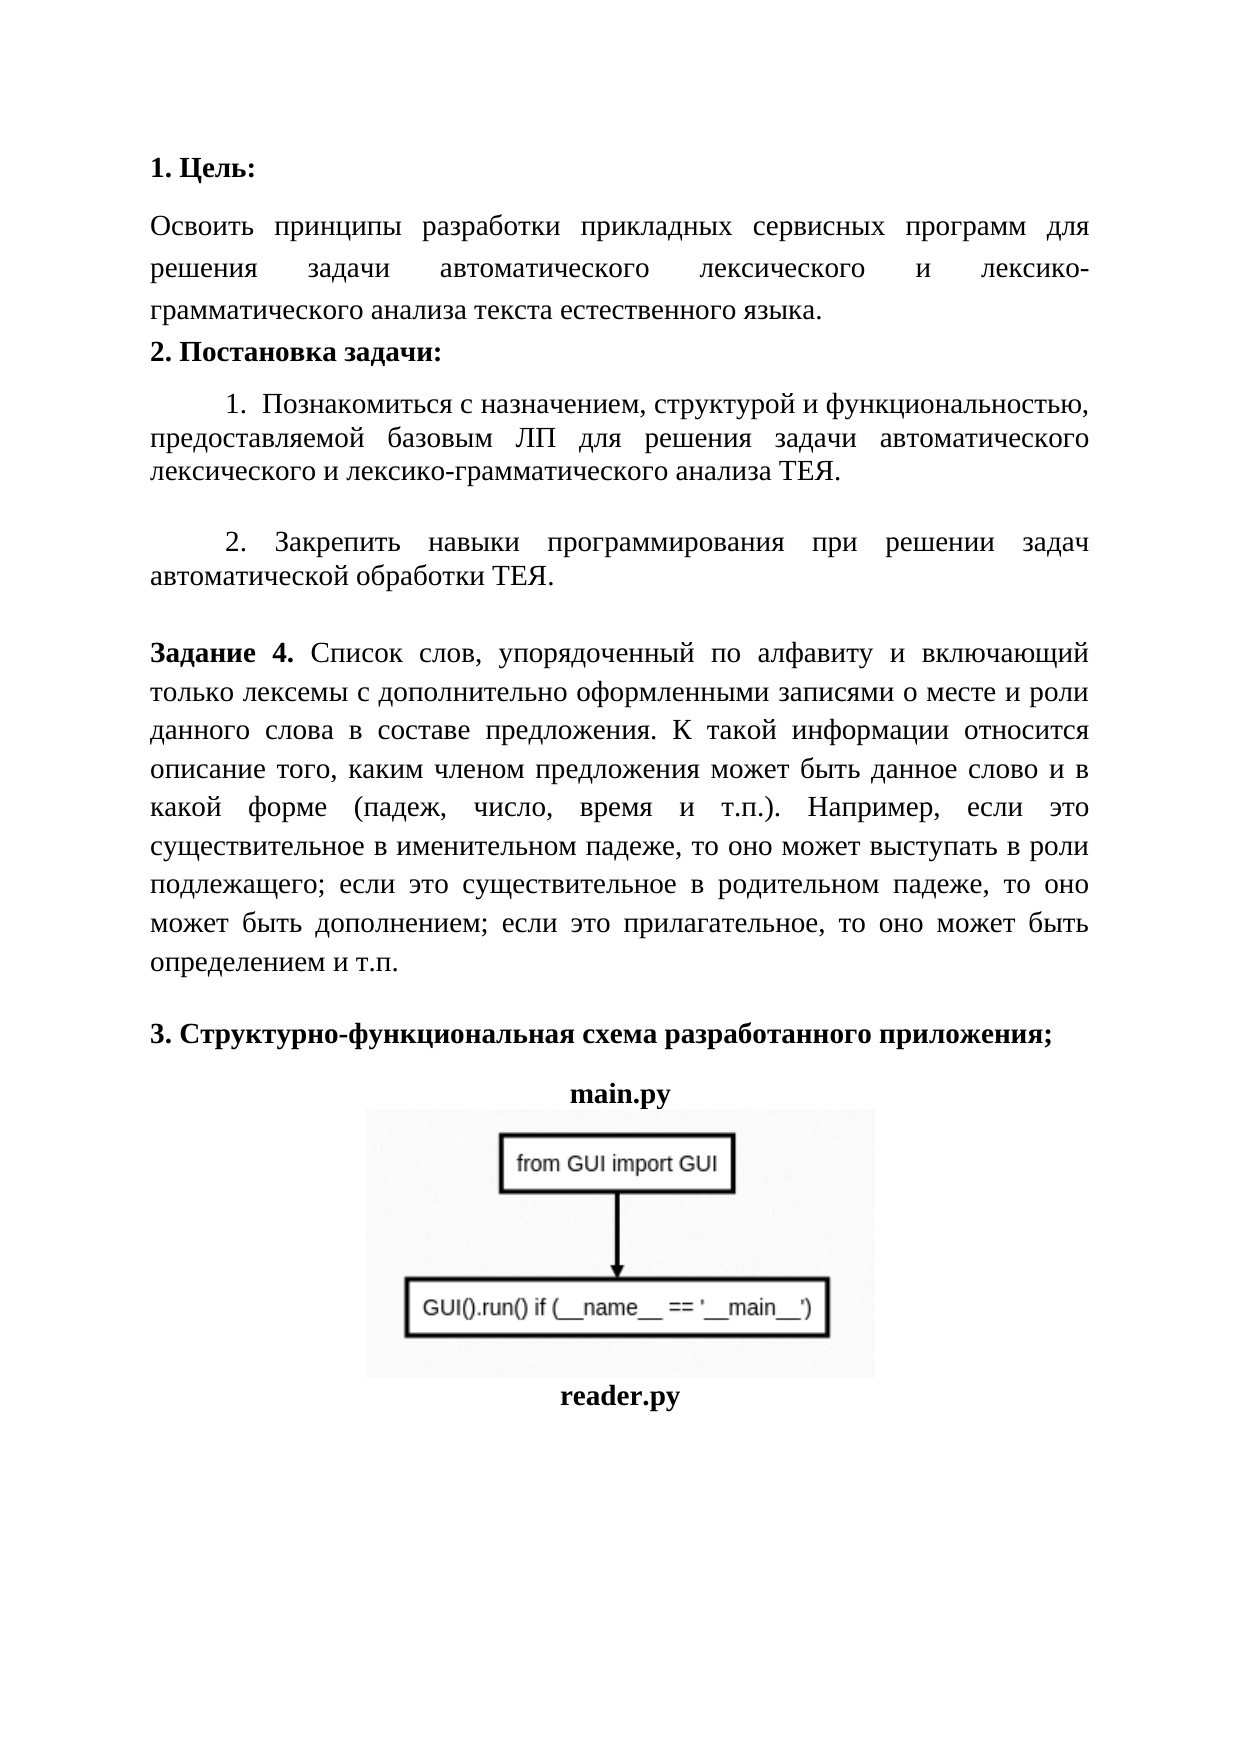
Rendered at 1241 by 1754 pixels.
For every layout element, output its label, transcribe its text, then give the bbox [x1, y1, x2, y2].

text main.py [150, 1076, 1090, 1109]
text 3. Структурно-функциональная схема разработанного приложения; [150, 1016, 1090, 1049]
text reader.py [150, 1378, 1090, 1412]
text 1. Цель: [150, 150, 1090, 183]
text Задание 4. Список слов, упорядоченный по алфавиту и включающий только лексемы с дополнительно оформленными записями о месте и роли данного слова в составе предложения. К такой информации относится описание того, каким членом предложения может быть данное слово и в какой форме (падеж, число, время и т.п.). Например, если это существительное в именительном падеже, то оно может выступать в роли подлежащего; если это существительное в родительном падеже, то оно может быть дополнением; если это прилагательное, то оно может быть определением и т.п. [150, 635, 1090, 977]
text 2. Постановка задачи: [150, 334, 1090, 368]
text 1. Познакомиться с назначением, структурой и функциональностью, предоставляемой базовым ЛП для решения задачи автоматического лексического и лексико-грамматического анализа ТЕЯ. [150, 386, 1090, 487]
picture [365, 1109, 875, 1378]
text 2. Закрепить навыки программирования при решении задач автоматической обработки ТЕЯ. [150, 524, 1090, 592]
text Освоить принципы разработки прикладных сервисных программ для решения задачи автоматического лексического и лексико-грамматического анализа текста естественного языка. [150, 208, 1090, 326]
